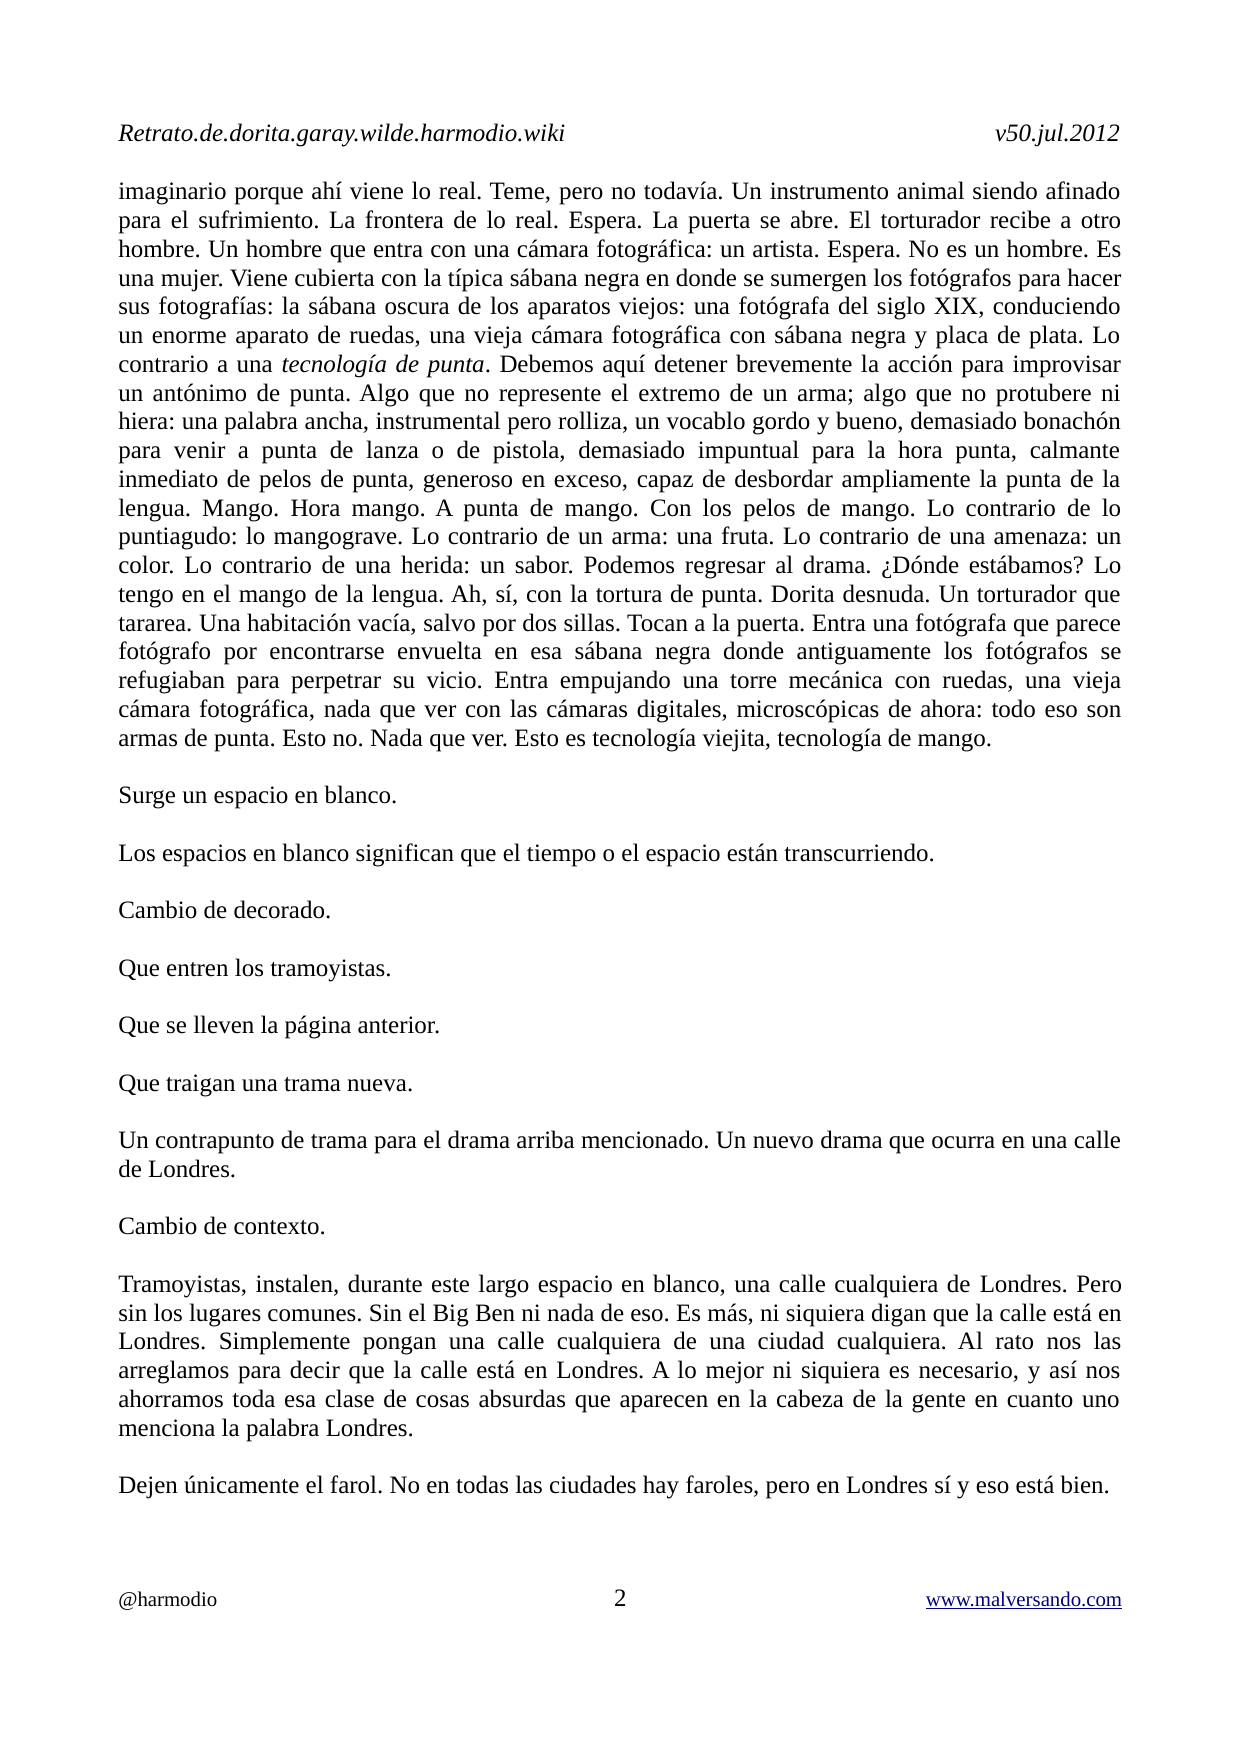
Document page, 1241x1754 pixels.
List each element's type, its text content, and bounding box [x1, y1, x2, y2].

text Que traigan una trama nueva. [118, 1068, 1122, 1096]
text Surge un espacio en blanco. [118, 780, 1122, 809]
text Dejen únicamente el farol. No en todas las ciudades hay faroles, pero en Londres sí y eso está bien. [118, 1470, 1122, 1499]
text Que entren los tramoyistas. [118, 953, 1122, 981]
text Cambio de decorado. [118, 895, 1122, 924]
text Cambio de contexto. [118, 1211, 1122, 1240]
text Tramoyistas, instalen, durante este largo espacio en blanco, una calle cualquiera de Londres. Pero sin los lugares comunes. Sin el Big Ben ni nada de eso. Es más, ni siquiera digan que la calle está en Londres. Simplemente pongan una calle cualquiera de una ciudad cualquiera. Al rato nos las arreglamos para decir que la calle está en Londres. A lo mejor ni siquiera es necesario, y así nos ahorramos toda esa clase de cosas absurdas que aparecen en la cabeza de la gente en cuanto uno menciona la palabra Londres. [118, 1269, 1122, 1441]
text imaginario porque ahí viene lo real. Teme, pero no todavía. Un instrumento animal siendo afinado para el sufrimiento. La frontera de lo real. Espera. La puerta se abre. El torturador recibe a otro hombre. Un hombre que entra con una cámara fotográfica: un artista. Espera. No es un hombre. Es una mujer. Viene cubierta con la típica sábana negra en donde se sumergen los fotógrafos para hacer sus fotografías: la sábana oscura de los aparatos viejos: una fotógrafa del siglo XIX, conduciendo un enorme aparato de ruedas, una vieja cámara fotográfica con sábana negra y placa de plata. Lo contrario a una tecnología de punta. Debemos aquí detener brevemente la acción para improvisar un antónimo de punta. Algo que no represente el extremo de un arma; algo que no protubere ni hiera: una palabra ancha, instrumental pero rolliza, un vocablo gordo y bueno, demasiado bonachón para venir a punta de lanza o de pistola, demasiado impuntual para la hora punta, calmante inmediato de pelos de punta, generoso en exceso, capaz de desbordar ampliamente la punta de la lengua. Mango. Hora mango. A punta de mango. Con los pelos de mango. Lo contrario de lo puntiagudo: lo mangograve. Lo contrario de un arma: una fruta. Lo contrario de una amenaza: un color. Lo contrario de una herida: un sabor. Podemos regresar al drama. ¿Dónde estábamos? Lo tengo en el mango de la lengua. Ah, sí, con la tortura de punta. Dorita desnuda. Un torturador que tararea. Una habitación vacía, salvo por dos sillas. Tocan a la puerta. Entra una fotógrafa que parece fotógrafo por encontrarse envuelta en esa sábana negra donde antiguamente los fotógrafos se refugiaban para perpetrar su vicio. Entra empujando una torre mecánica con ruedas, una vieja cámara fotográfica, nada que ver con las cámaras digitales, microscópicas de ahora: todo eso son armas de punta. Esto no. Nada que ver. Esto es tecnología viejita, tecnología de mango. [118, 176, 1122, 751]
text Un contrapunto de trama para el drama arriba mencionado. Un nuevo drama que ocurra en una calle de Londres. [118, 1125, 1122, 1183]
text Los espacios en blanco significan que el tiempo o el espacio están transcurriendo. [118, 838, 1122, 866]
text Que se lleven la página anterior. [118, 1010, 1122, 1039]
